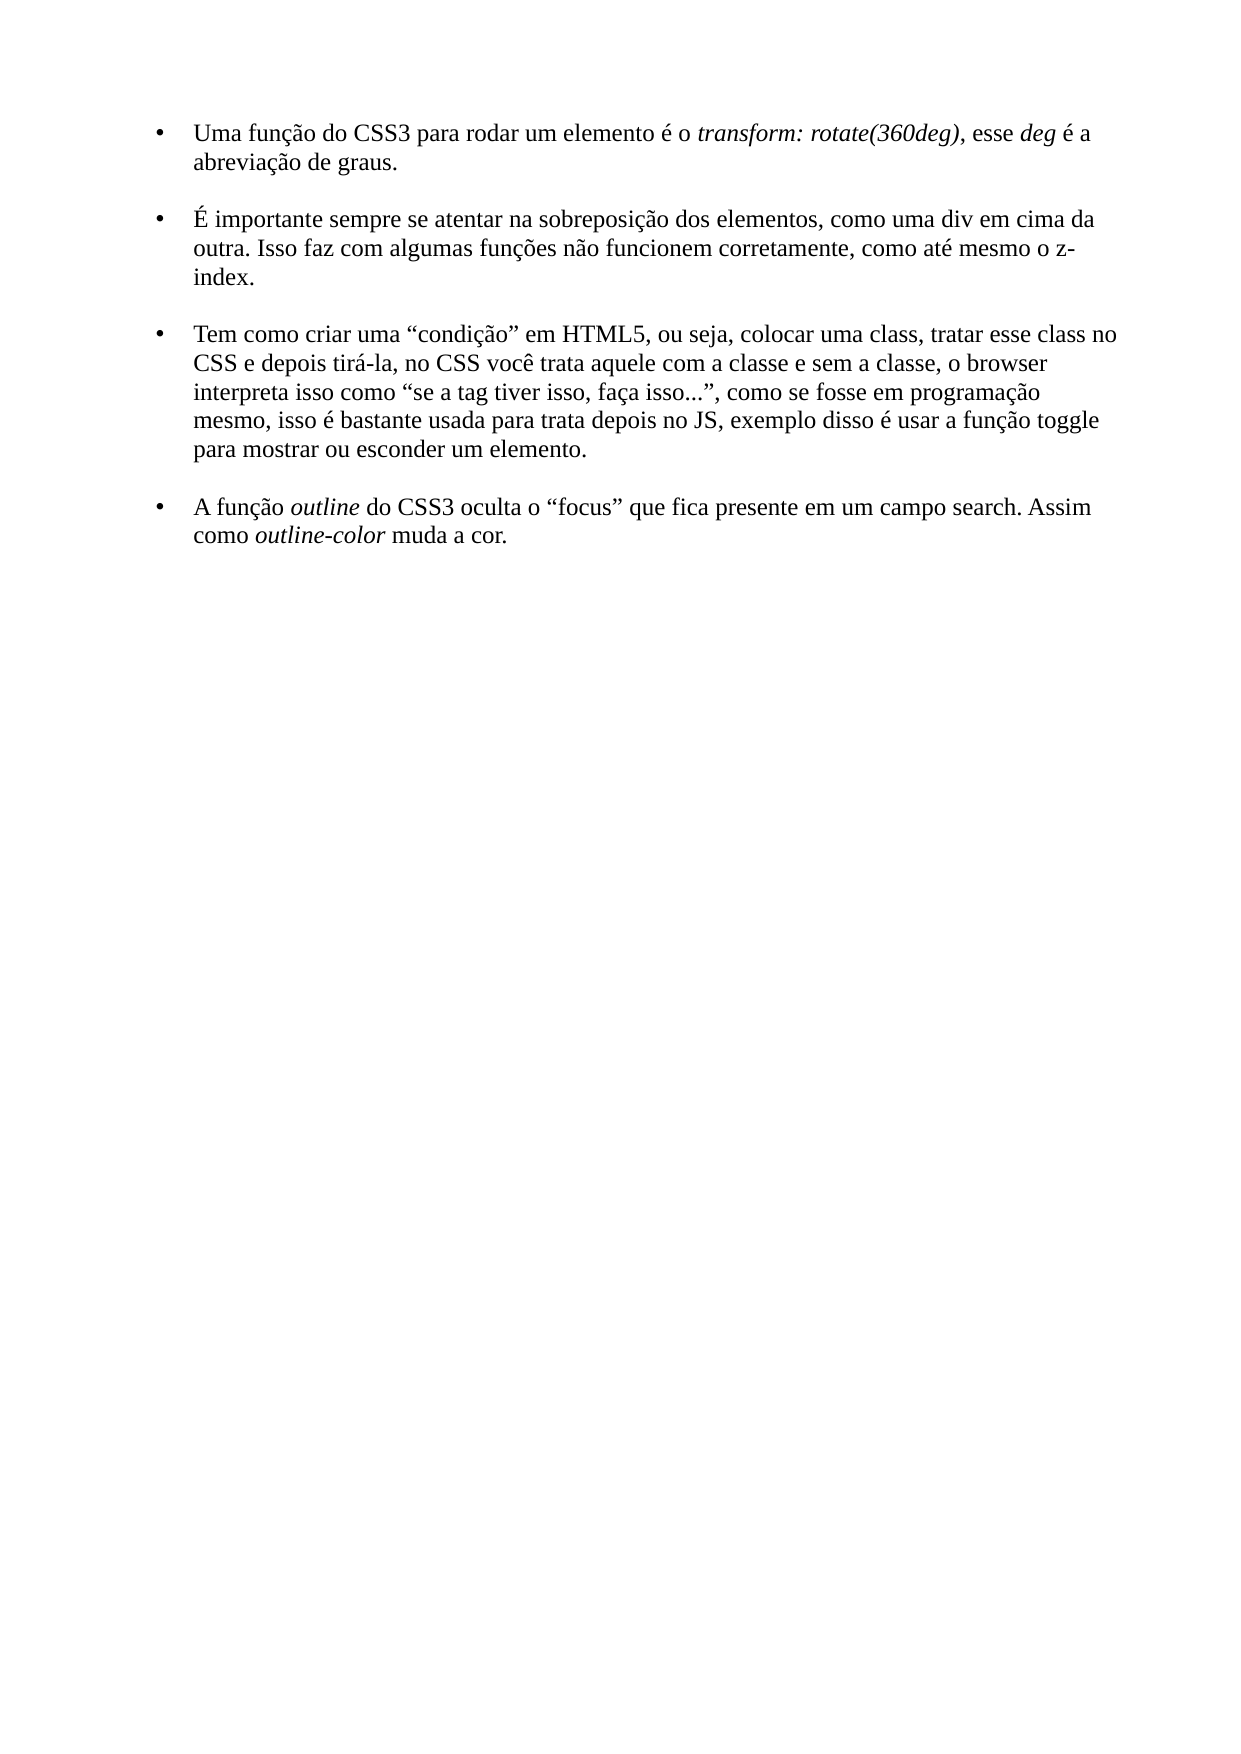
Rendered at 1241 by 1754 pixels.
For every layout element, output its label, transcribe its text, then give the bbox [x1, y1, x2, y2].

list Tem como criar uma “condição” em HTML5, ou seja, colocar uma class, tratar esse class no CSS e depois tirá-la, no CSS você trata aquele com a classe e sem a classe, o browser interpreta isso como “se a tag tiver isso, faça isso...”, como se fosse em programação mesmo, isso é bastante usada para trata depois no JS, exemplo disso é usar a função toggle para mostrar ou esconder um elemento. [156, 319, 1122, 463]
list É importante sempre se atentar na sobreposição dos elementos, como uma div em cima da outra. Isso faz com algumas funções não funcionem corretamente, como até mesmo o z-index. [156, 204, 1122, 291]
list A função outline do CSS3 oculta o “focus” que fica presente em um campo search. Assim como outline-color muda a cor. [156, 492, 1122, 549]
list Uma função do CSS3 para rodar um elemento é o transform: rotate(360deg), esse deg é a abreviação de graus. [156, 118, 1122, 176]
